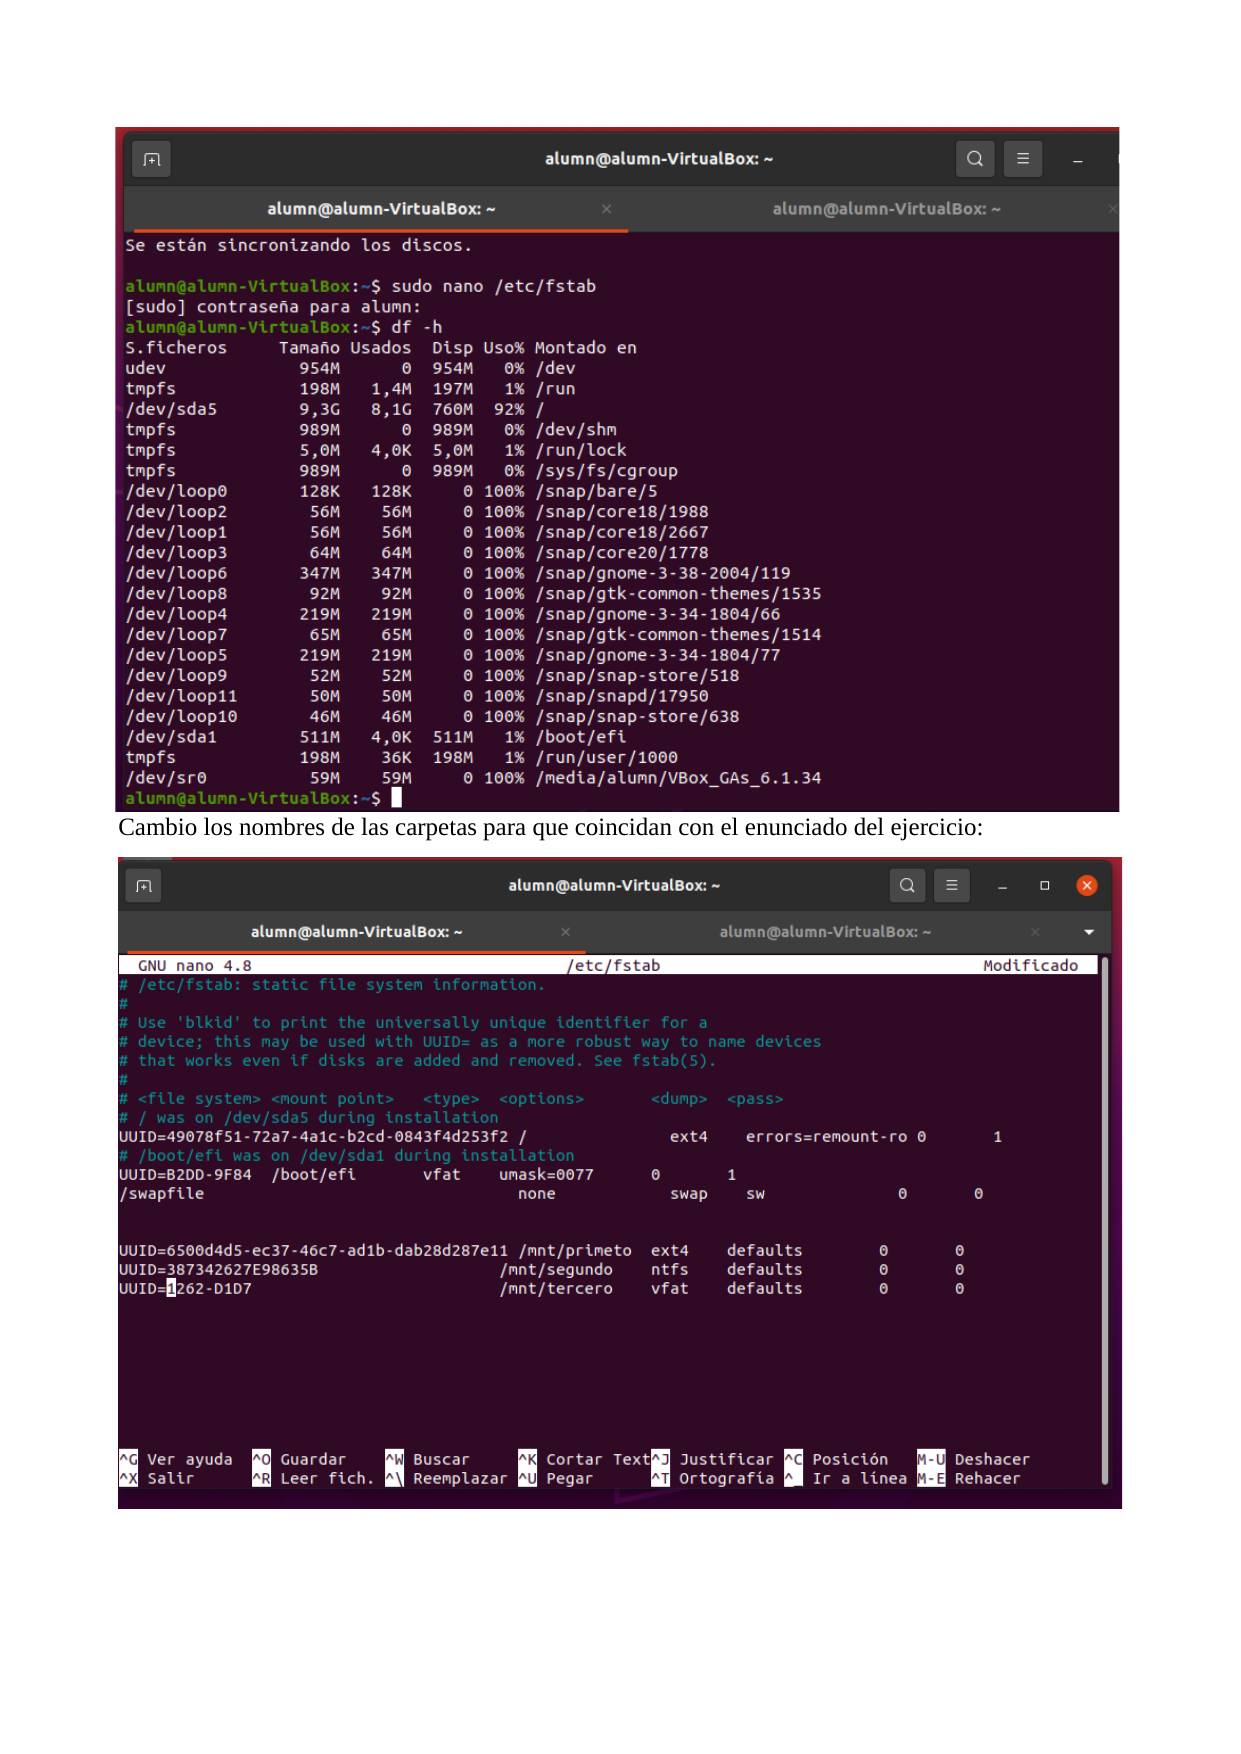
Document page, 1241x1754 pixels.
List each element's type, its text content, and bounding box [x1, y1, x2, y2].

text Cambio los nombres de las carpetas para que coincidan con el enunciado del ejercicio: [118, 118, 1122, 841]
picture [118, 857, 1123, 1509]
picture [115, 127, 1120, 812]
